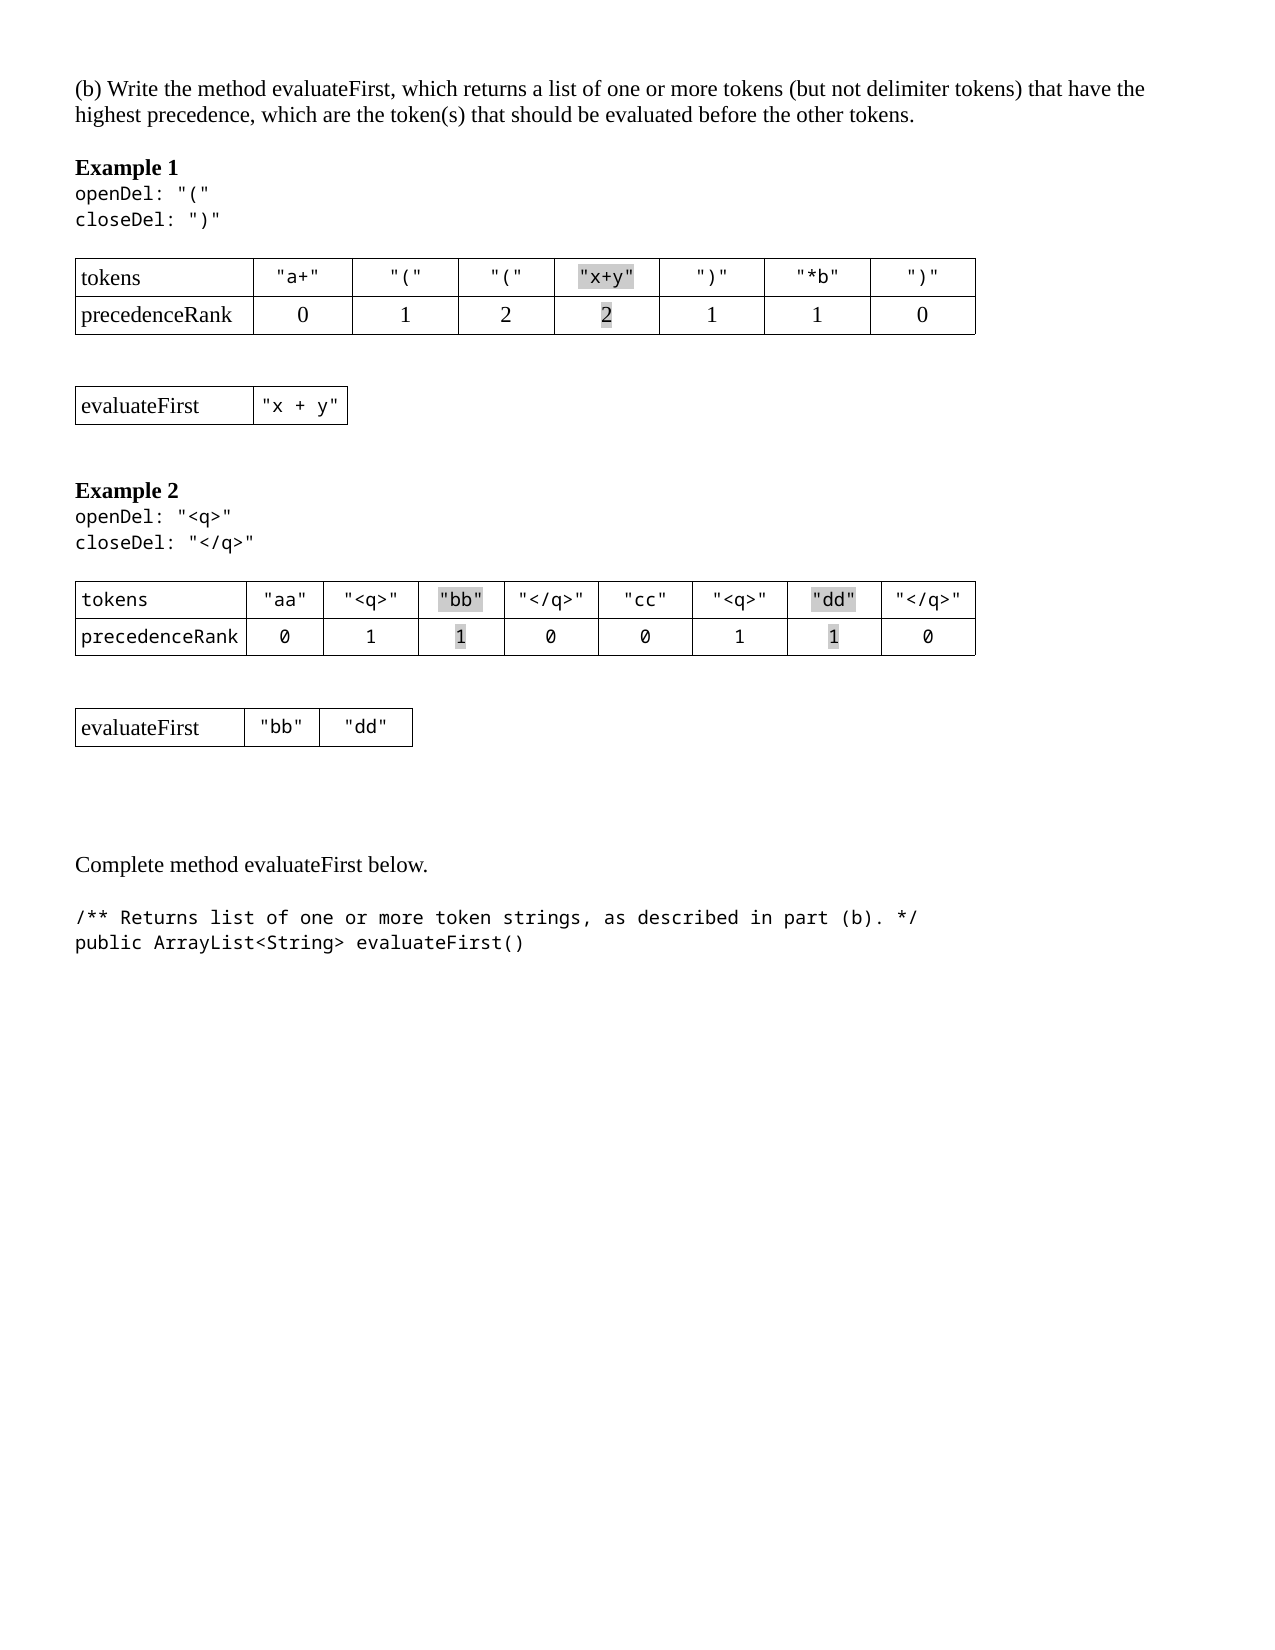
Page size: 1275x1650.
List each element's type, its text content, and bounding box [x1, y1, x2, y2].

table_header ")" [660, 259, 764, 296]
table_header ")" [871, 259, 975, 296]
table_header "bb" [419, 582, 504, 618]
table_cell precedenceRank [76, 297, 253, 334]
text (b) Write the method evaluateFirst, which returns a list of one or more tokens (but not delimiter tokens) that have the highest precedence, which are the token(s) that should be evaluated before the other tokens. [75, 75, 1200, 128]
table_cell 1 [324, 619, 418, 655]
table_cell 0 [599, 619, 692, 655]
table_header "aa" [247, 582, 323, 618]
table_cell 1 [693, 619, 787, 655]
table_header "<q>" [324, 582, 418, 618]
table_cell 1 [419, 619, 504, 655]
table_cell 1 [788, 619, 881, 655]
table_cell 0 [247, 619, 323, 655]
text Complete method evaluateFirst below. [75, 851, 1200, 878]
table_header evaluateFirst [76, 709, 244, 746]
table_cell 1 [765, 297, 870, 334]
table_cell 0 [882, 619, 975, 655]
table_header "x + y" [254, 387, 347, 424]
table_header "(" [353, 259, 458, 296]
table_cell 1 [353, 297, 458, 334]
table_header "(" [459, 259, 554, 296]
text public ArrayList<String> evaluateFirst() [75, 929, 1200, 955]
table_header "dd" [320, 709, 412, 746]
table_header "a+" [254, 259, 352, 296]
table_header tokens [76, 582, 246, 618]
table_cell 0 [505, 619, 598, 655]
text Example 1 [75, 154, 1200, 180]
table_header "dd" [788, 582, 881, 618]
table_header "bb" [245, 709, 319, 746]
table_header tokens [76, 259, 253, 296]
table_header evaluateFirst [76, 387, 253, 424]
text openDel: "<q>" [75, 503, 1200, 529]
table_header "*b" [765, 259, 870, 296]
table_cell 0 [871, 297, 975, 334]
text closeDel: ")" [75, 206, 1200, 231]
table_cell 2 [555, 297, 659, 334]
text /** Returns list of one or more token strings, as described in part (b). */ [75, 904, 1200, 929]
text openDel: "(" [75, 180, 1200, 206]
table_cell precedenceRank [76, 619, 246, 655]
table_header "cc" [599, 582, 692, 618]
table_header "x+y" [555, 259, 659, 296]
table_header "</q>" [505, 582, 598, 618]
text Example 2 [75, 477, 1200, 503]
table_cell 2 [459, 297, 554, 334]
table_cell 0 [254, 297, 352, 334]
text closeDel: "</q>" [75, 529, 1200, 554]
table_header "</q>" [882, 582, 975, 618]
table_cell 1 [660, 297, 764, 334]
table_header "<q>" [693, 582, 787, 618]
